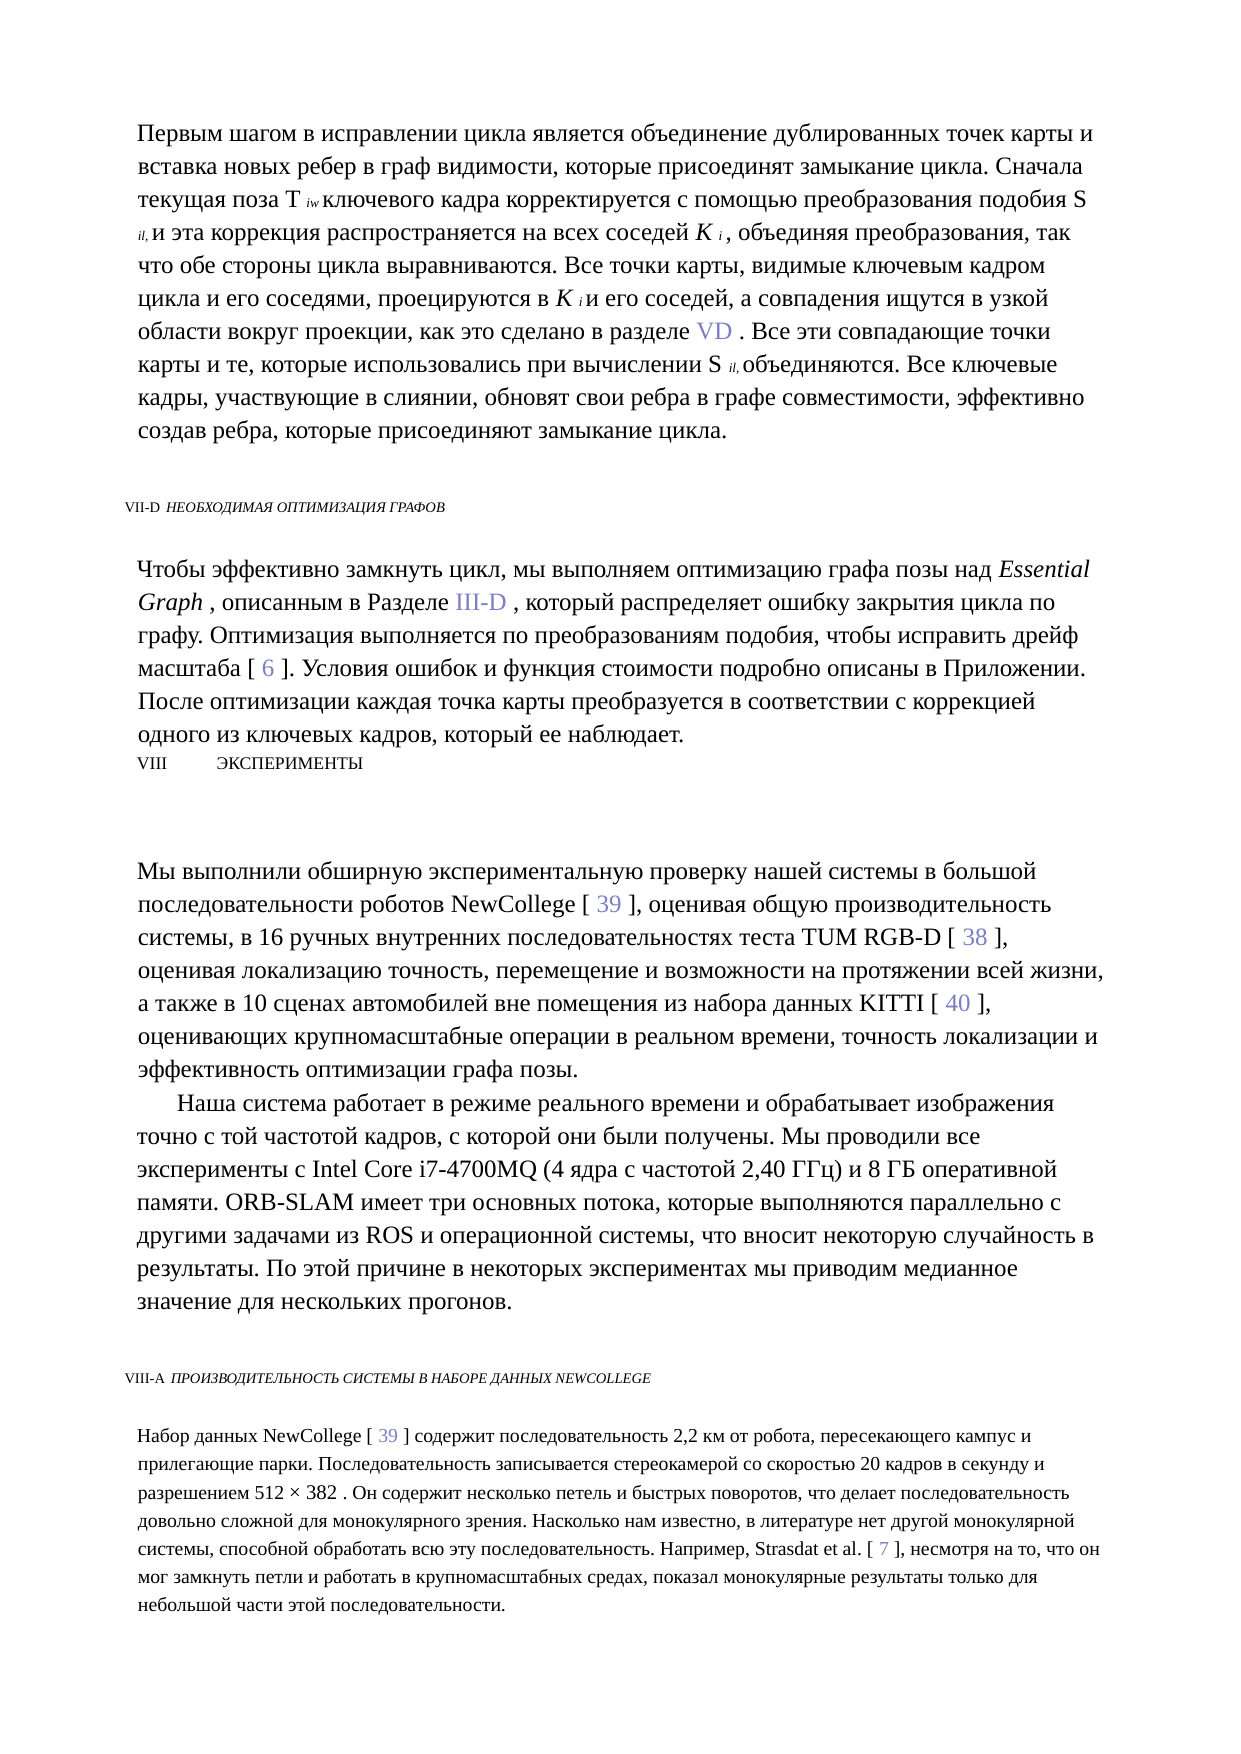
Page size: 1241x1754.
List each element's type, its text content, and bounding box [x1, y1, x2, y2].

subtitle VIII ЭКСПЕРИМЕНТЫ [137, 753, 1122, 773]
text Первым шагом в исправлении цикла является объединение дублированных точек карты и вставка новых ребер в граф видимости, которые присоединят замыкание цикла. Сначала текущая поза T iw ключевого кадра корректируется с помощью преобразования подобия S il, и эта коррекция распространяется на всех соседей K i , объединяя преобразования, так что обе стороны цикла выравниваются. Все точки карты, видимые ключевым кадром цикла и его соседями, проецируются в K i и его соседей, а совпадения ищутся в узкой области вокруг проекции, как это сделано в разделе VD . Все эти совпадающие точки карты и те, которые использовались при вычислении S il, объединяются. Все ключевые кадры, участвующие в слиянии, обновят свои ребра в графе совместимости, эффективно создав ребра, которые присоединяют замыкание цикла. [137, 118, 1104, 444]
text Набор данных NewCollege [ 39 ] содержит последовательность 2,2 км от робота, пересекающего кампус и прилегающие парки. Последовательность записывается стереокамерой со скоростью 20 кадров в секунду и разрешением 512 × 382 . Он содержит несколько петель и быстрых поворотов, что делает последовательность довольно сложной для монокулярного зрения. Насколько нам известно, в литературе нет другой монокулярной системы, способной обработать всю эту последовательность. Например, Strasdat et al. [ 7 ], несмотря на то, что он мог замкнуть петли и работать в крупномасштабных средах, показал монокулярные результаты только для небольшой части этой последовательности. [137, 1424, 1104, 1616]
text VIII-A ПРОИЗВОДИТЕЛЬНОСТЬ СИСТЕМЫ В НАБОРЕ ДАННЫХ NEWCOLLEGE [118, 1360, 1122, 1388]
text VII-D НЕОБХОДИМАЯ ОПТИМИЗАЦИЯ ГРАФОВ [118, 489, 1122, 518]
text Наша система работает в режиме реального времени и обрабатывает изображения точно с той частотой кадров, с которой они были получены. Мы проводили все эксперименты с Intel Core i7-4700MQ (4 ядра с частотой 2,40 ГГц) и 8 ГБ оперативной памяти. ORB-SLAM имеет три основных потока, которые выполняются параллельно с другими задачами из ROS и операционной системы, что вносит некоторую случайность в результаты. По этой причине в некоторых экспериментах мы приводим медианное значение для нескольких прогонов. [137, 1088, 1104, 1314]
text Мы выполнили обширную экспериментальную проверку нашей системы в большой последовательности роботов NewCollege [ 39 ], оценивая общую производительность системы, в 16 ручных внутренних последовательностях теста TUM RGB-D [ 38 ], оценивая локализацию точность, перемещение и возможности на протяжении всей жизни, а также в 10 сценах автомобилей вне помещения из набора данных KITTI [ 40 ], оценивающих крупномасштабные операции в реальном времени, точность локализации и эффективность оптимизации графа позы. [137, 856, 1104, 1083]
text Чтобы эффективно замкнуть цикл, мы выполняем оптимизацию графа позы над Essential Graph , описанным в Разделе III-D , который распределяет ошибку закрытия цикла по графу. Оптимизация выполняется по преобразованиям подобия, чтобы исправить дрейф масштаба [ 6 ]. Условия ошибок и функция стоимости подробно описаны в Приложении. После оптимизации каждая точка карты преобразуется в соответствии с коррекцией одного из ключевых кадров, который ее наблюдает. [137, 554, 1104, 748]
